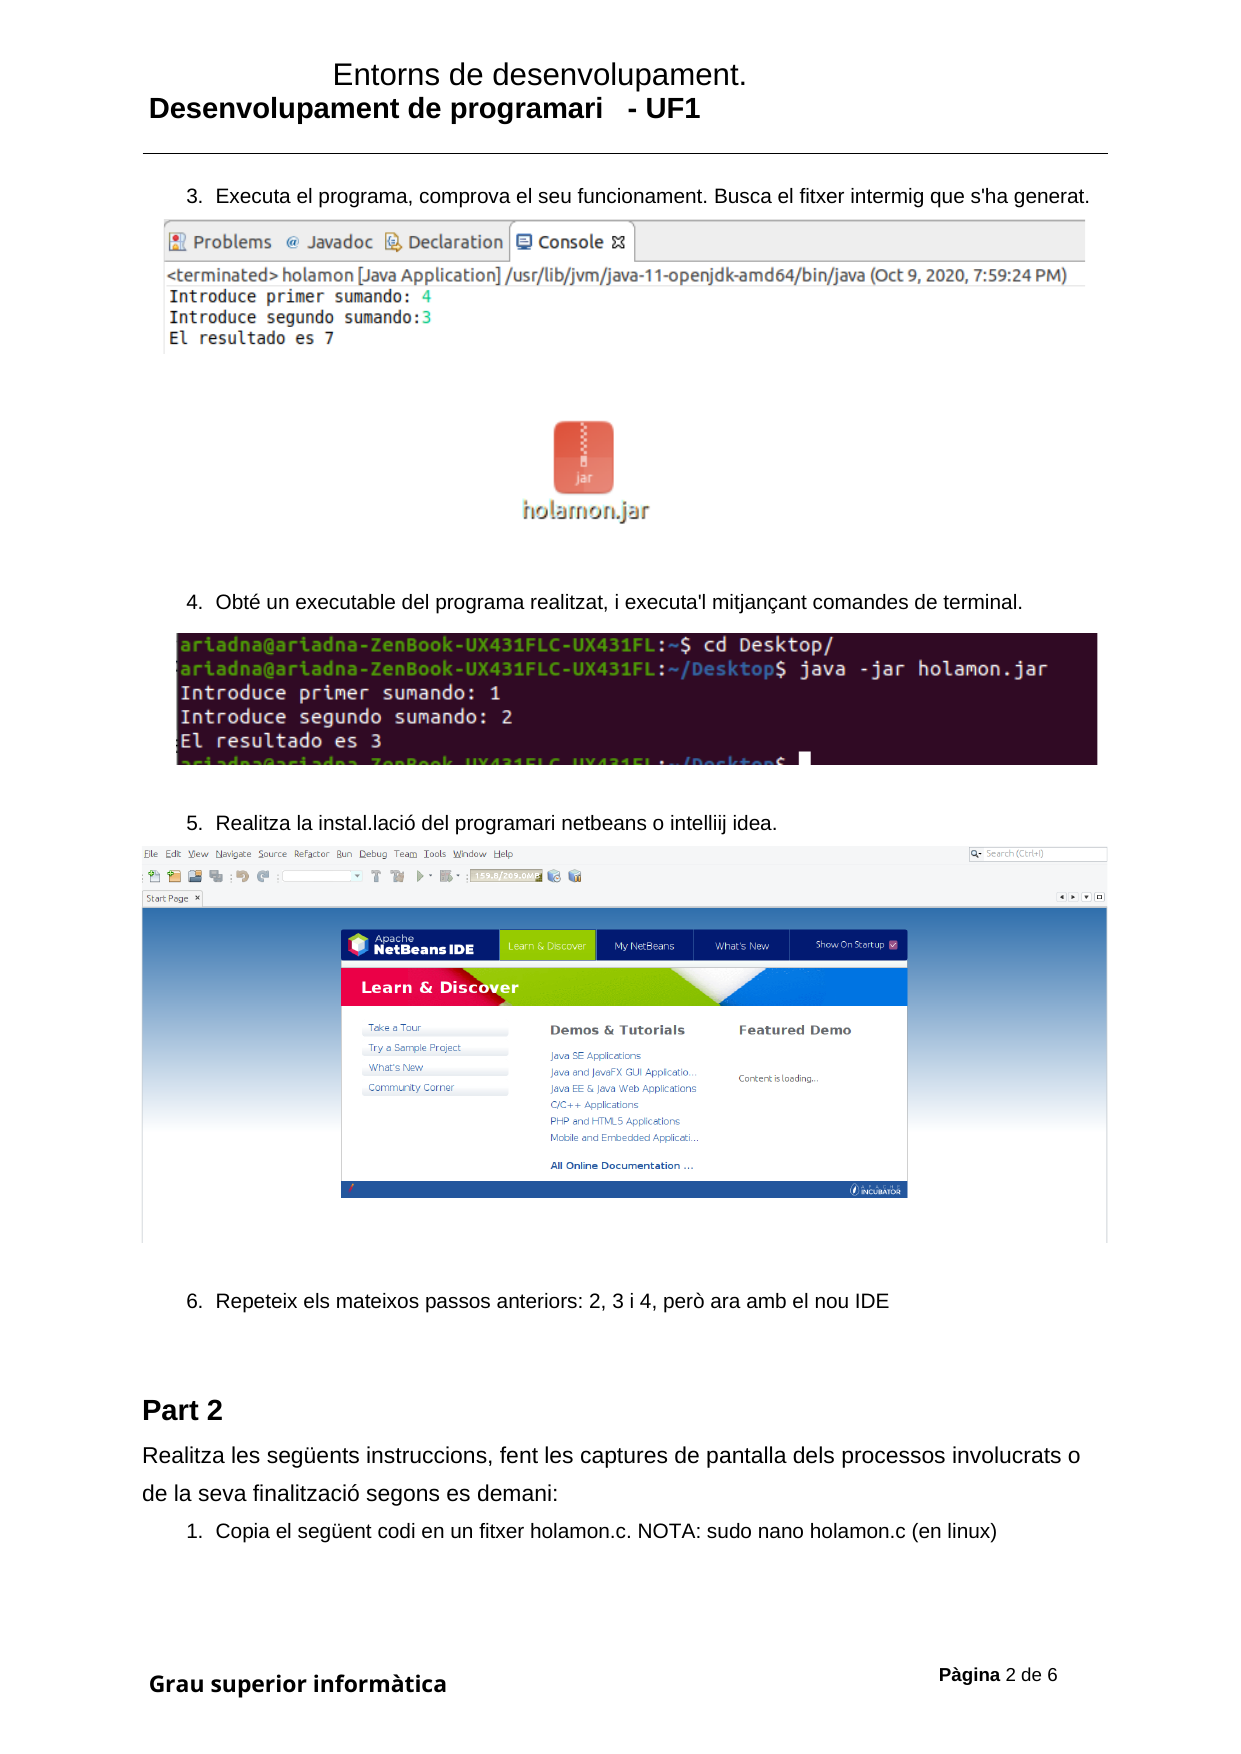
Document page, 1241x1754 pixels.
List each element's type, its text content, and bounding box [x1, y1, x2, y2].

list Obté un executable del programa realitzat, i executa'l mitjançant comandes de terminal. [186, 591, 1107, 614]
list Executa el programa, comprova el seu funcionament. Busca el fitxer intermig que s'ha generat. [186, 185, 1107, 208]
picture [163, 219, 1086, 354]
text Part 2 [142, 1394, 1107, 1426]
list Realitza la instal.lació del programari netbeans o intelliij idea. [186, 811, 1107, 834]
text Realitza les següents instruccions, fent les captures de pantalla dels processos involucrats o de la seva finalització segons es demani: [142, 1443, 1107, 1507]
list Copia el següent codi en un fitxer holamon.c. NOTA: sudo nano holamon.c (en linux) [186, 1519, 1107, 1543]
list Repeteix els mateixos passos anteriors: 2, 3 i 4, però ara amb el nou IDE [186, 1289, 1107, 1313]
picture [176, 633, 1098, 765]
picture [507, 375, 669, 557]
picture [141, 846, 1108, 1243]
